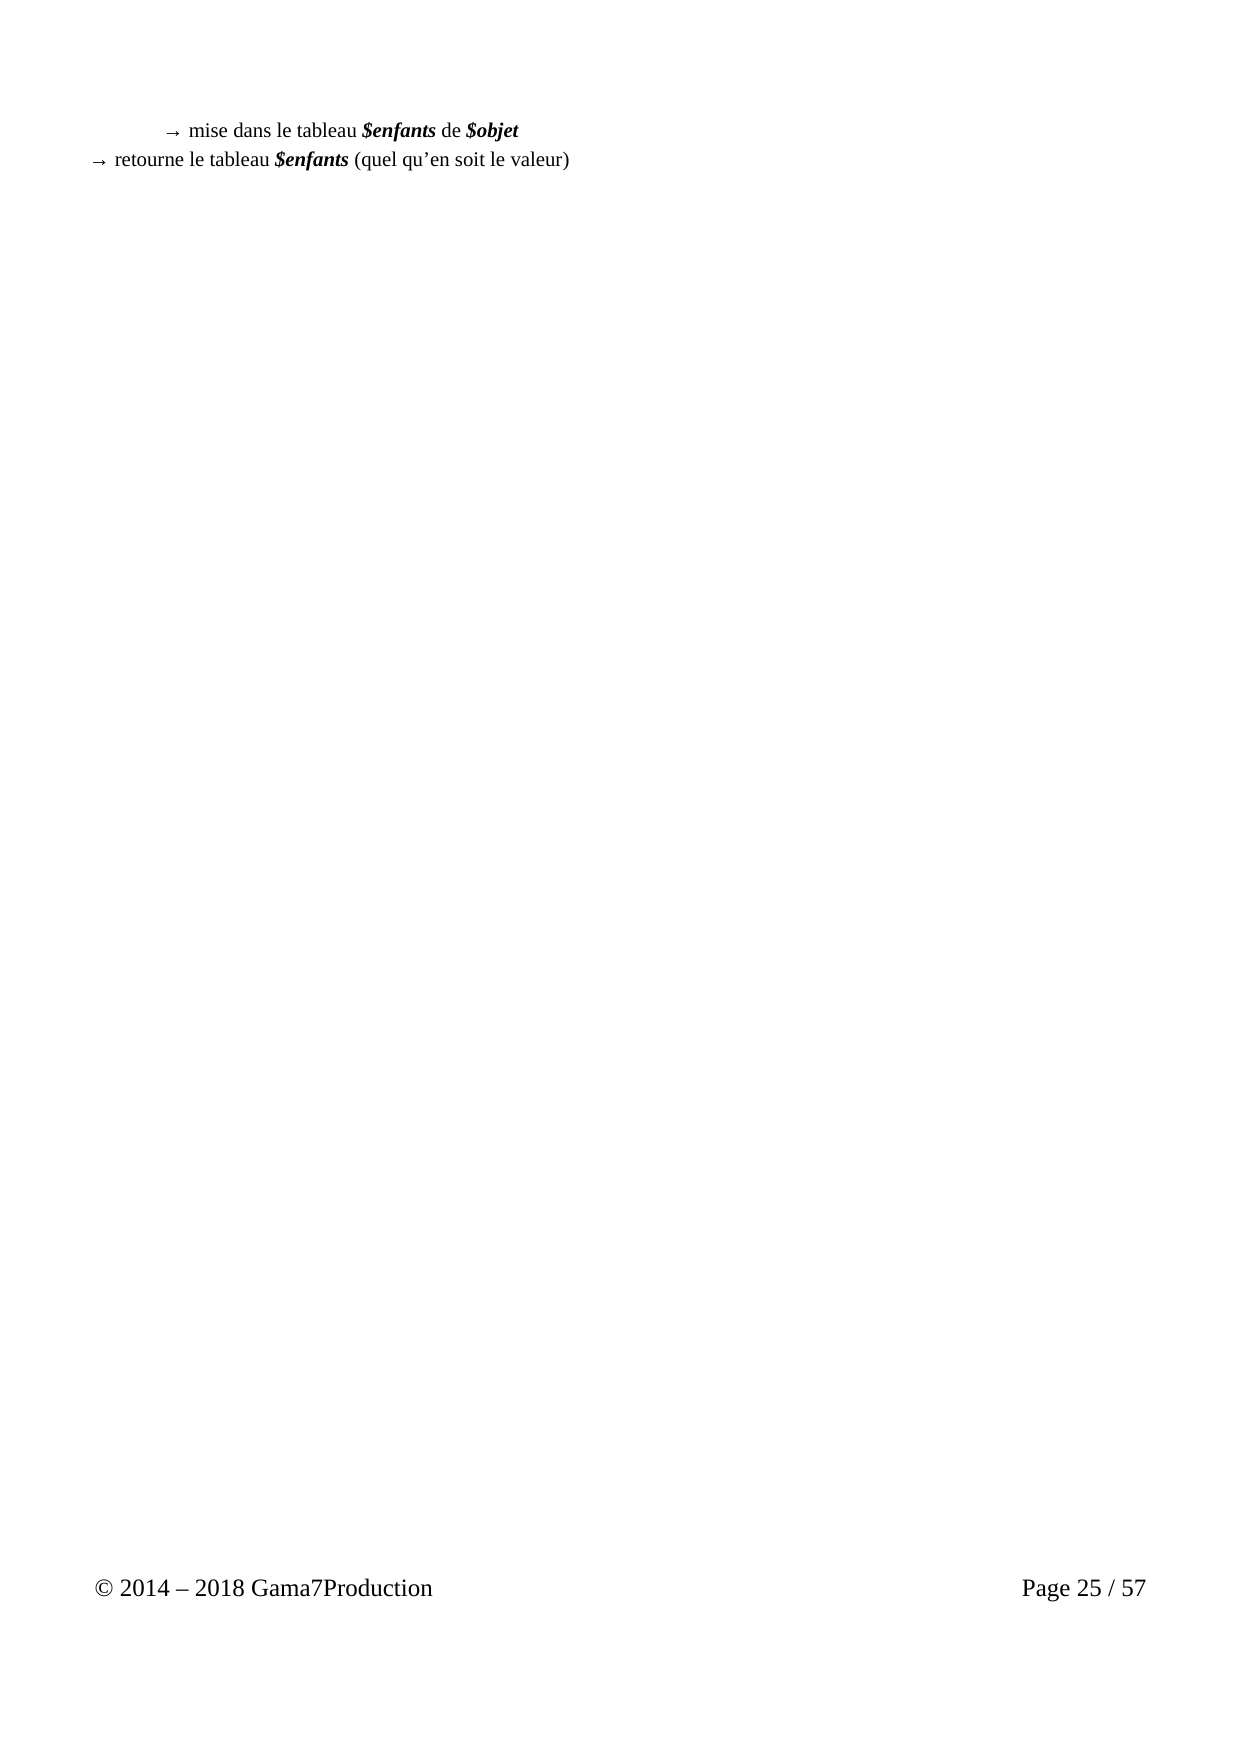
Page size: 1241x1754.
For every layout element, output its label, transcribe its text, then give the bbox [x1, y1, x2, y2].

text → mise dans le tableau $enfants de $objet [88, 118, 1152, 142]
text → retourne le tableau $enfants (quel qu’en soit le valeur) [88, 147, 1152, 171]
